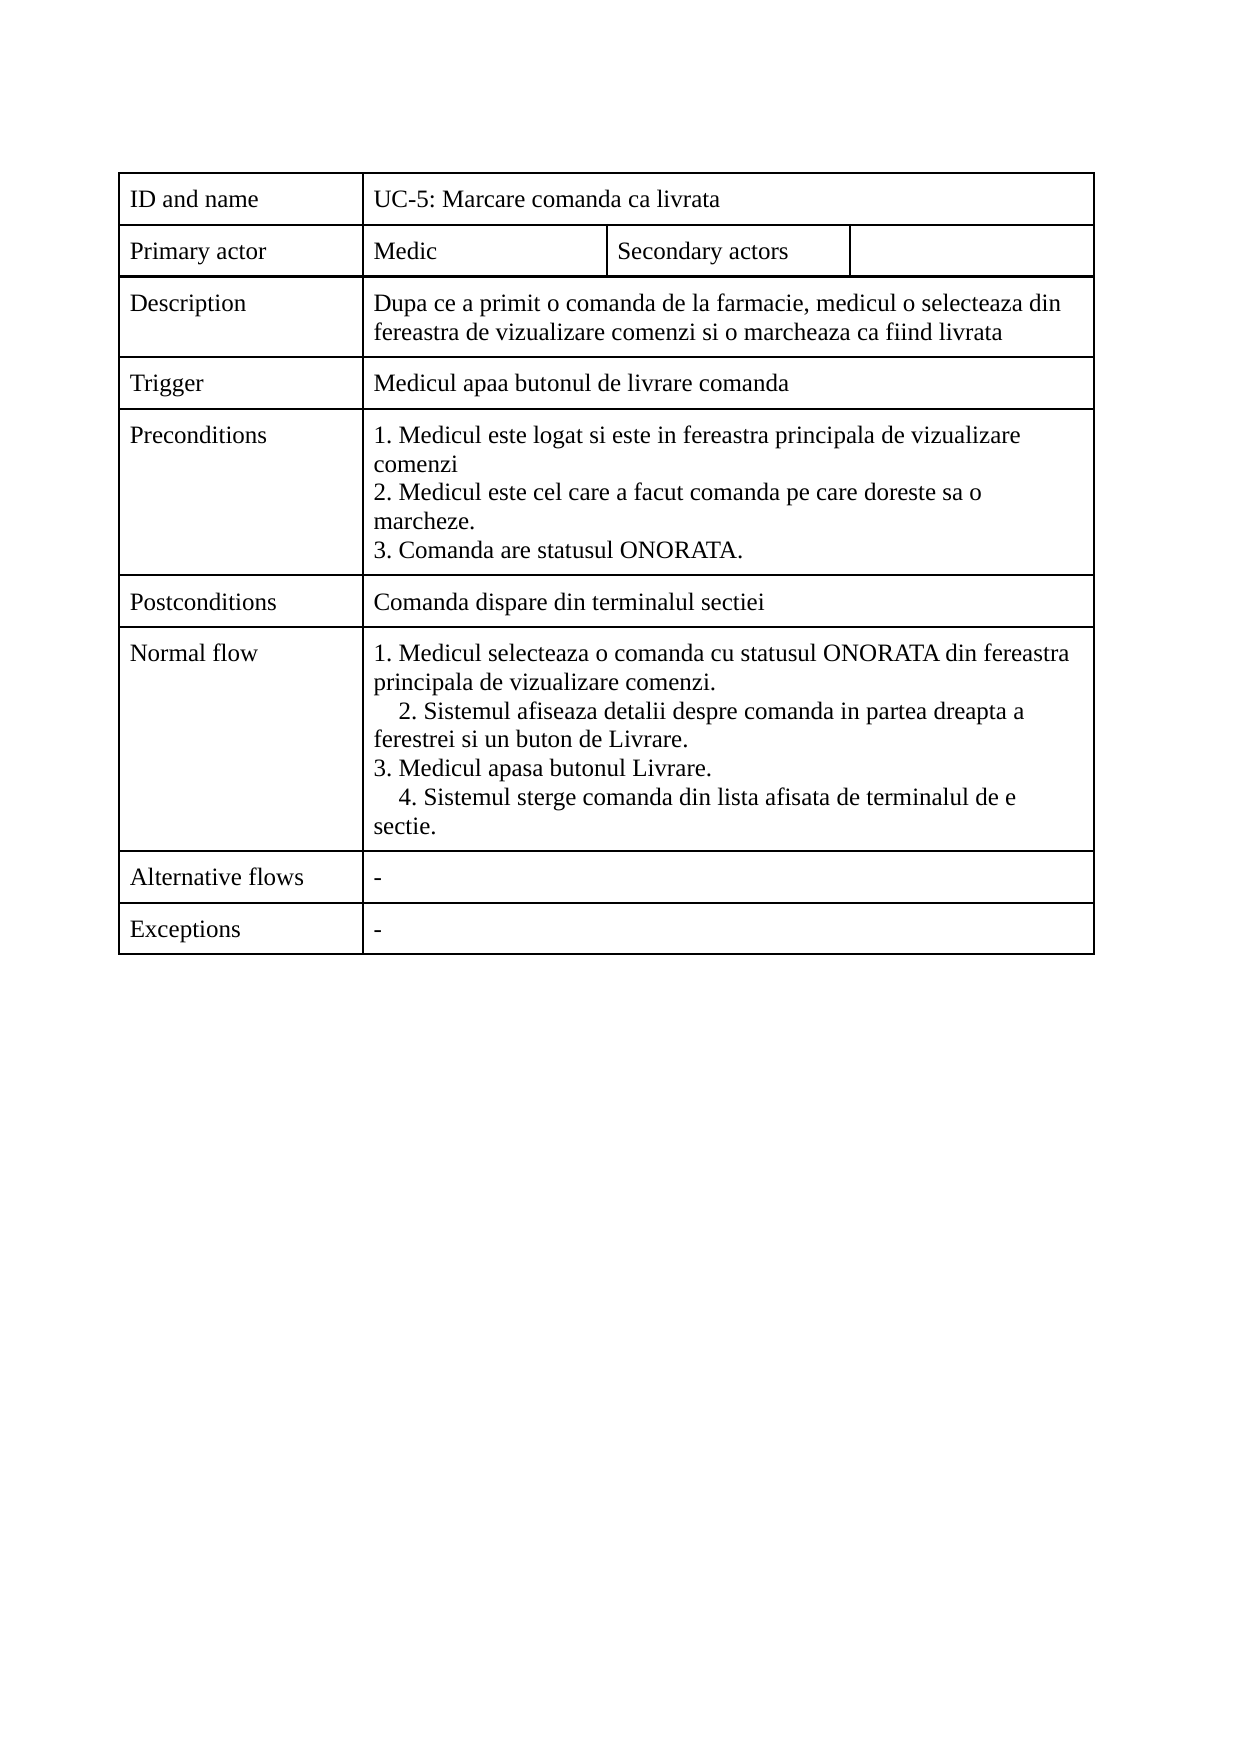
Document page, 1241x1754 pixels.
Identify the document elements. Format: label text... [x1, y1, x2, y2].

table_cell [851, 226, 1093, 275]
table_cell Primary actor [120, 226, 362, 275]
table_cell Postconditions [120, 576, 362, 626]
table_cell Exceptions [120, 904, 362, 953]
table_cell 1. Medicul este logat si este in fereastra principala de vizualizare comenzi 2. Medicul este cel care a facut comanda pe care doreste sa o marcheze. 3. Comanda are statusul ONORATA. [364, 410, 1093, 574]
table_cell Preconditions [120, 410, 362, 574]
table_cell Medicul apaa butonul de livrare comanda [364, 358, 1093, 407]
table_cell Description [120, 278, 362, 356]
table_cell Normal flow [120, 628, 362, 850]
table_header ID and name [120, 174, 362, 224]
table_cell Medic [364, 226, 606, 275]
table_cell Comanda dispare din terminalul sectiei [364, 576, 1093, 626]
table_cell Dupa ce a primit o comanda de la farmacie, medicul o selecteaza din fereastra de vizualizare comenzi si o marcheaza ca fiind livrata [364, 278, 1093, 356]
table_cell Alternative flows [120, 852, 362, 902]
table_cell Secondary actors [608, 226, 849, 275]
table_cell - [364, 852, 1093, 902]
table_header UC-5: Marcare comanda ca livrata [364, 174, 1093, 224]
table_cell Trigger [120, 358, 362, 407]
table_cell - [364, 904, 1093, 953]
table_cell 1. Medicul selecteaza o comanda cu statusul ONORATA din fereastra principala de vizualizare comenzi. 2. Sistemul afiseaza detalii despre comanda in partea dreapta a ferestrei si un buton de Livrare. 3. Medicul apasa butonul Livrare. 4. Sistemul sterge comanda din lista afisata de terminalul de e sectie. [364, 628, 1093, 850]
